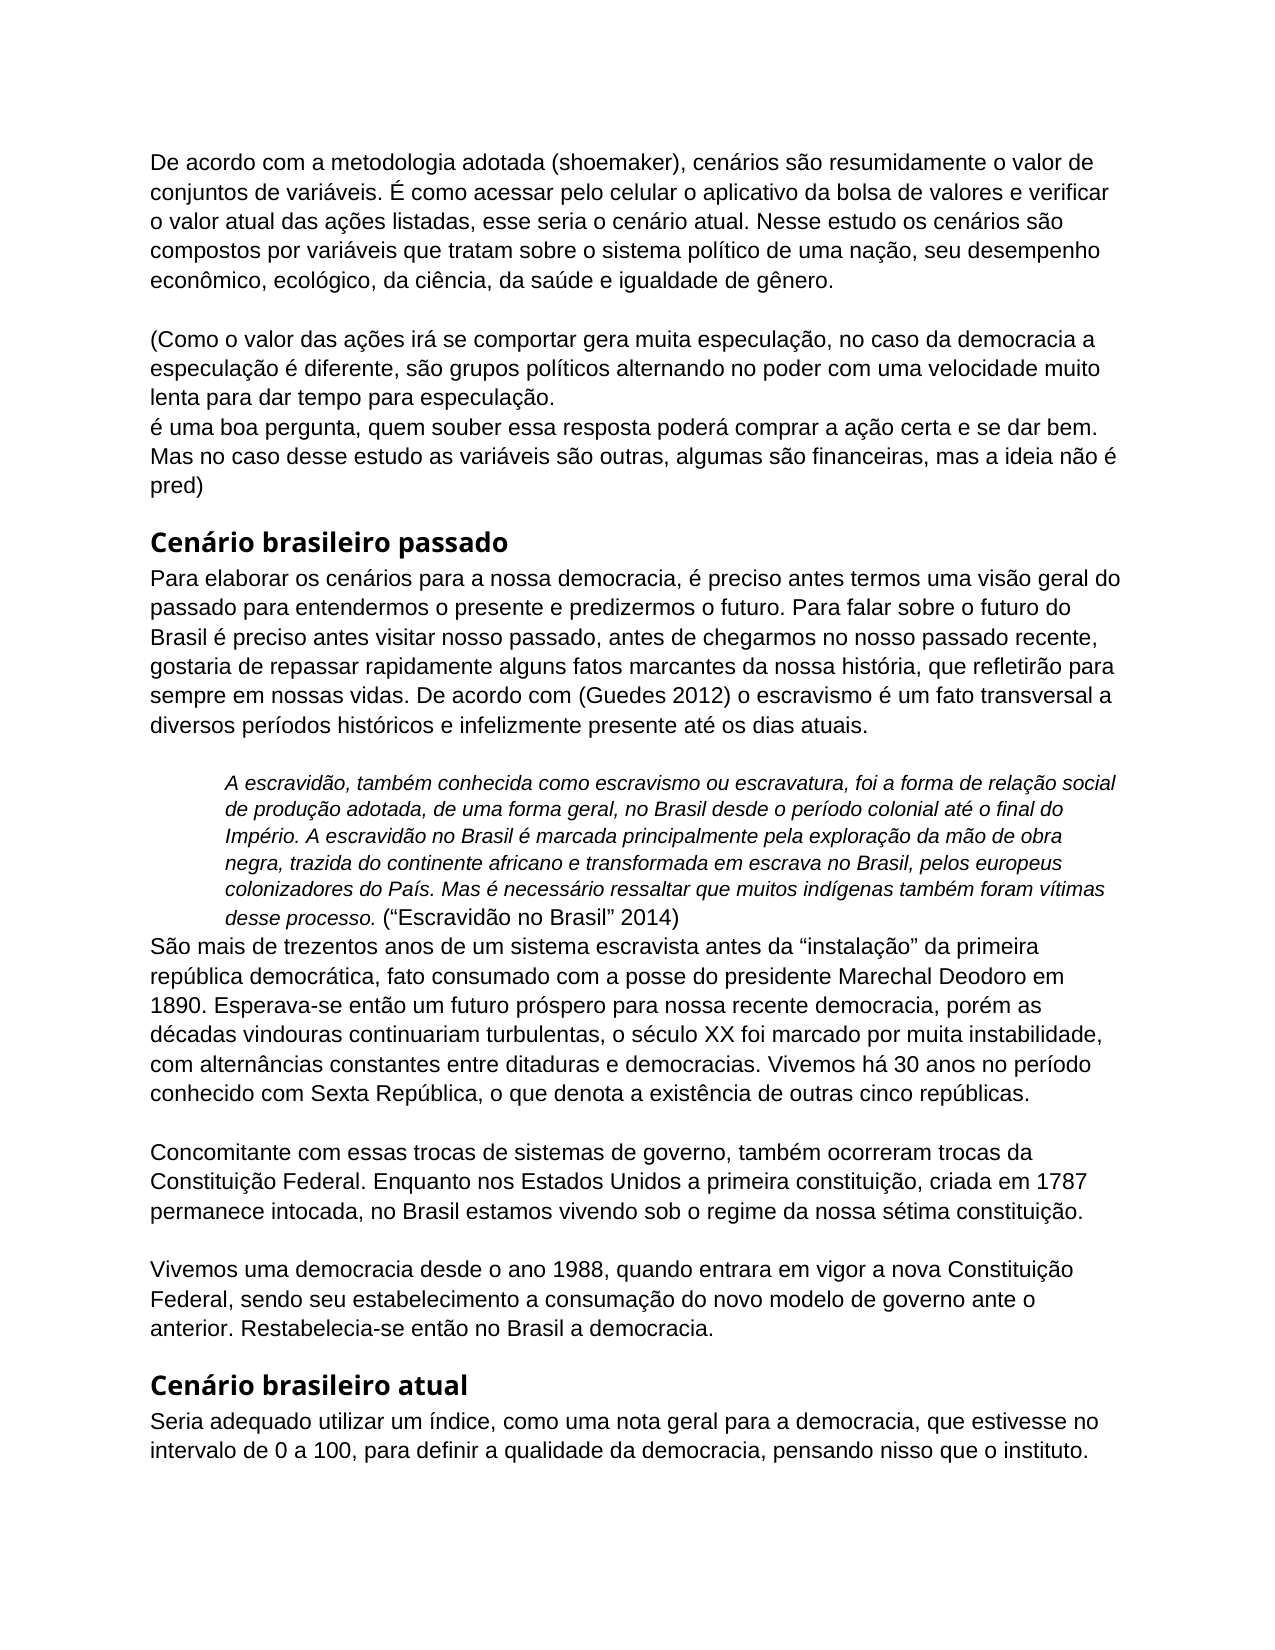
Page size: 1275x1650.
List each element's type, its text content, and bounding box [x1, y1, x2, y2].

text Para elaborar os cenários para a nossa democracia, é preciso antes termos uma visão geral do passado para entendermos o presente e predizermos o futuro. Para falar sobre o futuro do Brasil é preciso antes visitar nosso passado, antes de chegarmos no nosso passado recente, gostaria de repassar rapidamente alguns fatos marcantes da nossa história, que refletirão para sempre em nossas vidas. De acordo com (Guedes 2012) o escravismo é um fato transversal a diversos períodos históricos e infelizmente presente até os dias atuais. [150, 566, 1125, 738]
text Seria adequado utilizar um índice, como uma nota geral para a democracia, que estivesse no intervalo de 0 a 100, para definir a qualidade da democracia, pensando nisso que o instituto. [150, 1408, 1125, 1463]
text (Como o valor das ações irá se comportar gera muita especulação, no caso da democracia a especulação é diferente, são grupos políticos alternando no poder com uma velocidade muito lenta para dar tempo para especulação. [150, 326, 1125, 411]
text Mas no caso desse estudo as variáveis são outras, algumas são financeiras, mas a ideia não é pred) [150, 444, 1125, 499]
text é uma boa pergunta, quem souber essa resposta poderá comprar a ação certa e se dar bem. [150, 414, 1125, 440]
text Vivemos uma democracia desde o ano 1988, quando entrara em vigor a nova Constituição Federal, sendo seu estabelecimento a consumação do novo modelo de governo ante o anterior. Restabelecia-se então no Brasil a democracia. [150, 1257, 1125, 1342]
text De acordo com a metodologia adotada (shoemaker), cenários são resumidamente o valor de conjuntos de variáveis. É como acessar pelo celular o aplicativo da bolsa de valores e verificar o valor atual das ações listadas, esse seria o cenário atual. Nesse estudo os cenários são compostos por variáveis que tratam sobre o sistema político de uma nação, seu desempenho econômico, ecológico, da ciência, da saúde e igualdade de gênero. [150, 150, 1125, 293]
text São mais de trezentos anos de um sistema escravista antes da “instalação” da primeira república democrática, fato consumado com a posse do presidente Marechal Deodoro em 1890. Esperava-se então um futuro próspero para nossa recente democracia, porém as décadas vindouras continuariam turbulentas, o século XX foi marcado por muita instabilidade, com alternâncias constantes entre ditaduras e democracias. Vivemos há 30 anos no período conhecido com Sexta República, o que denota a existência de outras cinco repúblicas. [150, 934, 1125, 1107]
subtitle Cenário brasileiro passado [150, 523, 1125, 560]
text Concomitante com essas trocas de sistemas de governo, também ocorreram trocas da Constituição Federal. Enquanto nos Estados Unidos a primeira constituição, criada em 1787 permanece intocada, no Brasil estamos vivendo sob o regime da nossa sétima constituição. [150, 1140, 1125, 1224]
subtitle Cenário brasileiro atual [150, 1366, 1125, 1403]
text A escravidão, também conhecida como escravismo ou escravatura, foi a forma de relação social de produção adotada, de uma forma geral, no Brasil desde o período colonial até o final do Império. A escravidão no Brasil é marcada principalmente pela exploração da mão de obra negra, trazida do continente africano e transformada em escrava no Brasil, pelos europeus colonizadores do País. Mas é necessário ressaltar que muitos indígenas também foram vítimas desse processo. (“Escravidão no Brasil” 2014) [225, 771, 1125, 930]
